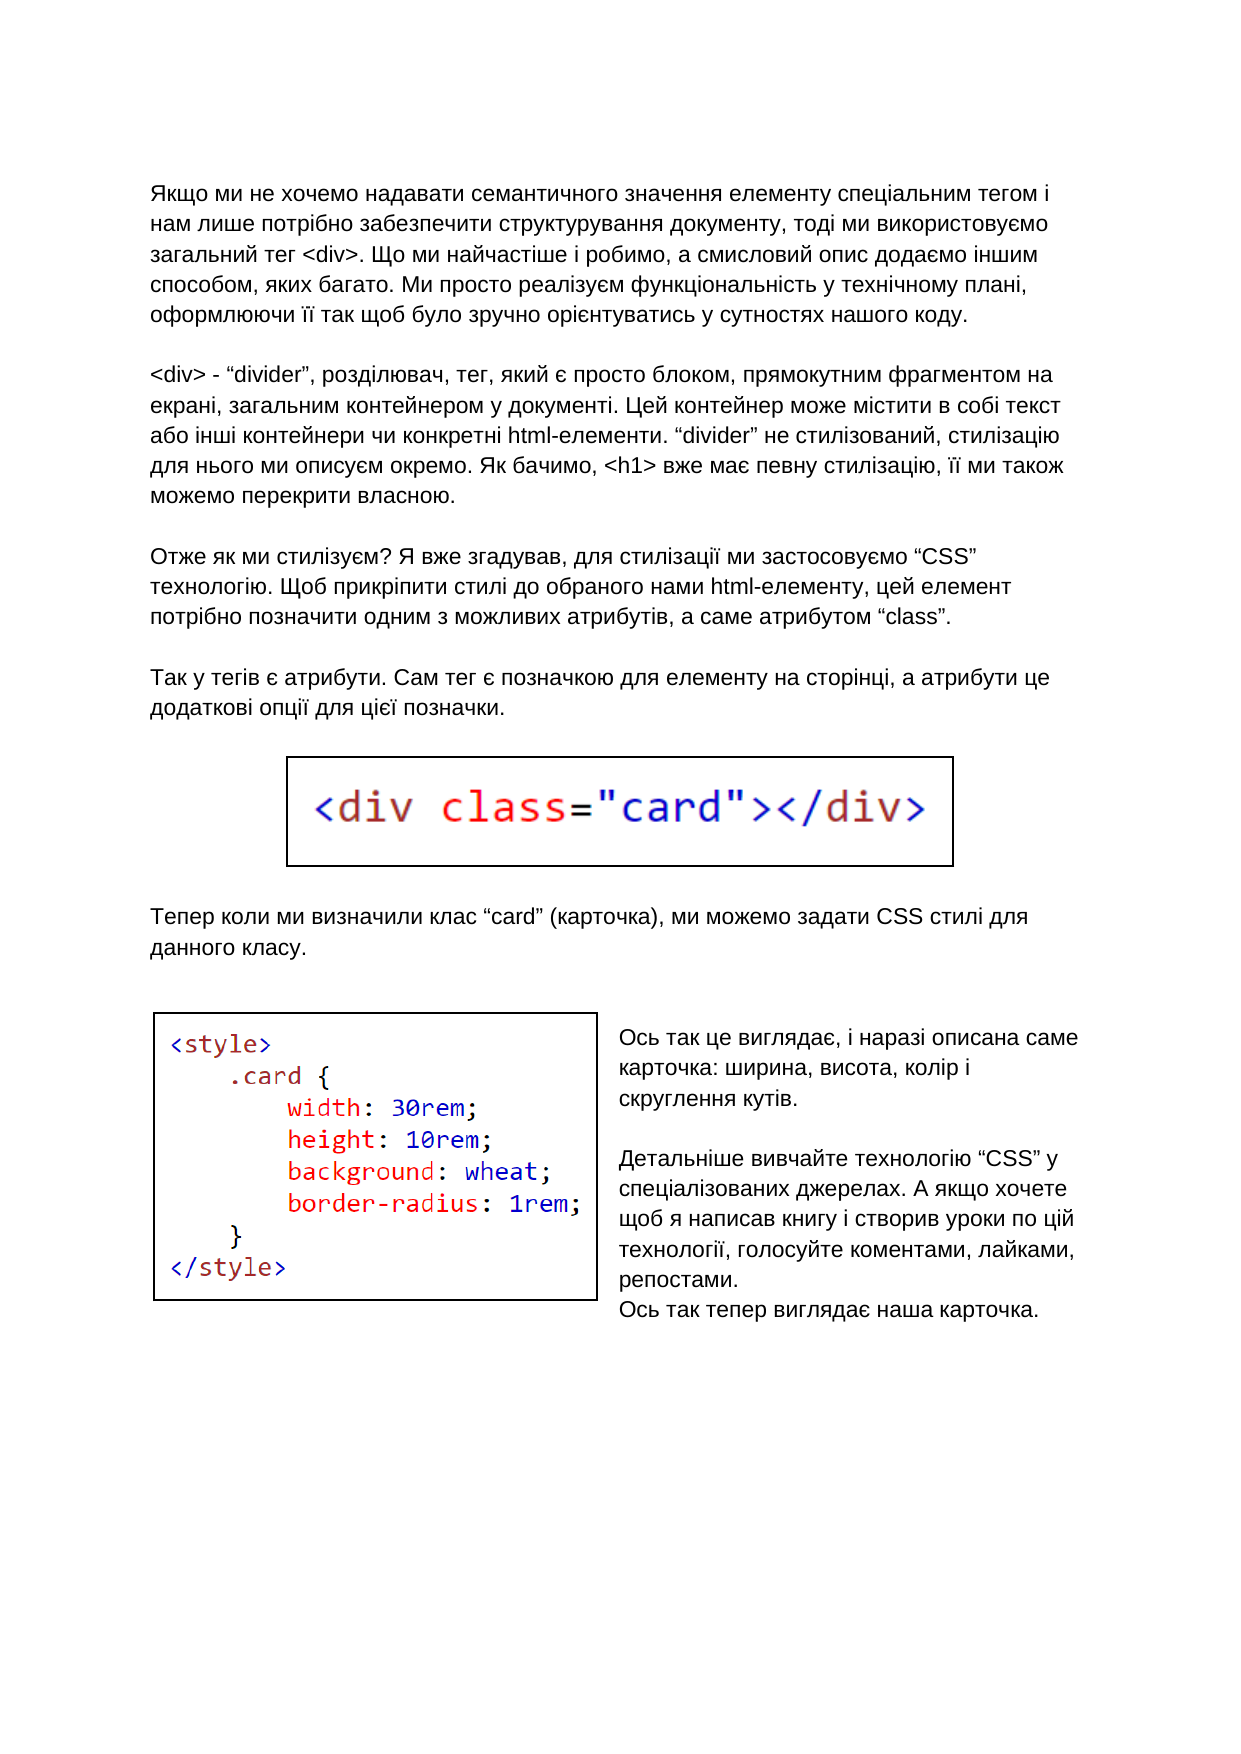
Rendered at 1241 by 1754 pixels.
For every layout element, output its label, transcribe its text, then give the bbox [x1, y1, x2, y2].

picture [288, 758, 952, 865]
text Так у тегів є атрибути. Сам тег є позначкою для елементу на сторінці, а атрибути це додаткові опції для цієї позначки. [150, 663, 1090, 720]
text Детальніше вивчайте технологію “CSS” у спеціалізованих джерелах. А якщо хочете щоб я написав книгу і створив уроки по цій технології, голосуйте коментами, лайками, репостами. [598, 1145, 1090, 1292]
text Ось так це виглядає, і наразі описана саме карточка: ширина, висота, колір і скруглення кутів. [598, 1024, 1090, 1111]
text Отже як ми стилізуєм? Я вже згадував, для стилізації ми застосовуємо “CSS” технологію. Щоб прикріпити стилі до обраного нами html-елементу, цей елемент потрібно позначити одним з можливих атрибутів, а саме атрибутом “class”. [150, 543, 1090, 629]
text Ось так тепер виглядає наша карточка. [150, 1296, 1090, 1322]
picture [155, 1014, 596, 1299]
text Тепер коли ми визначили клас “card” (карточка), ми можемо задати CSS стилі для данного класу. [150, 903, 1090, 960]
text <div> - “divider”, розділювач, тег, який є просто блоком, прямокутним фрагментом на екрані, загальним контейнером у документі. Цей контейнер може містити в собі текст або інші контейнери чи конкретні html-елементи. “divider” не стилізований, стилізацію для нього ми описуєм окремо. Як бачимо, <h1> вже має певну стилізацію, її ми також можемо перекрити власною. [150, 361, 1090, 509]
text Якщо ми не хочемо надавати семантичного значення елементу спеціальним тегом і нам лише потрібно забезпечити структурування документу, тоді ми використовуємо загальний тег <div>. Що ми найчастіше і робимо, а смисловий опис додаємо іншим способом, яких багато. Ми просто реалізуєм функціональність у технічному плані, оформлюючи її так щоб було зручно орієнтуватись у сутностях нашого коду. [150, 180, 1090, 327]
